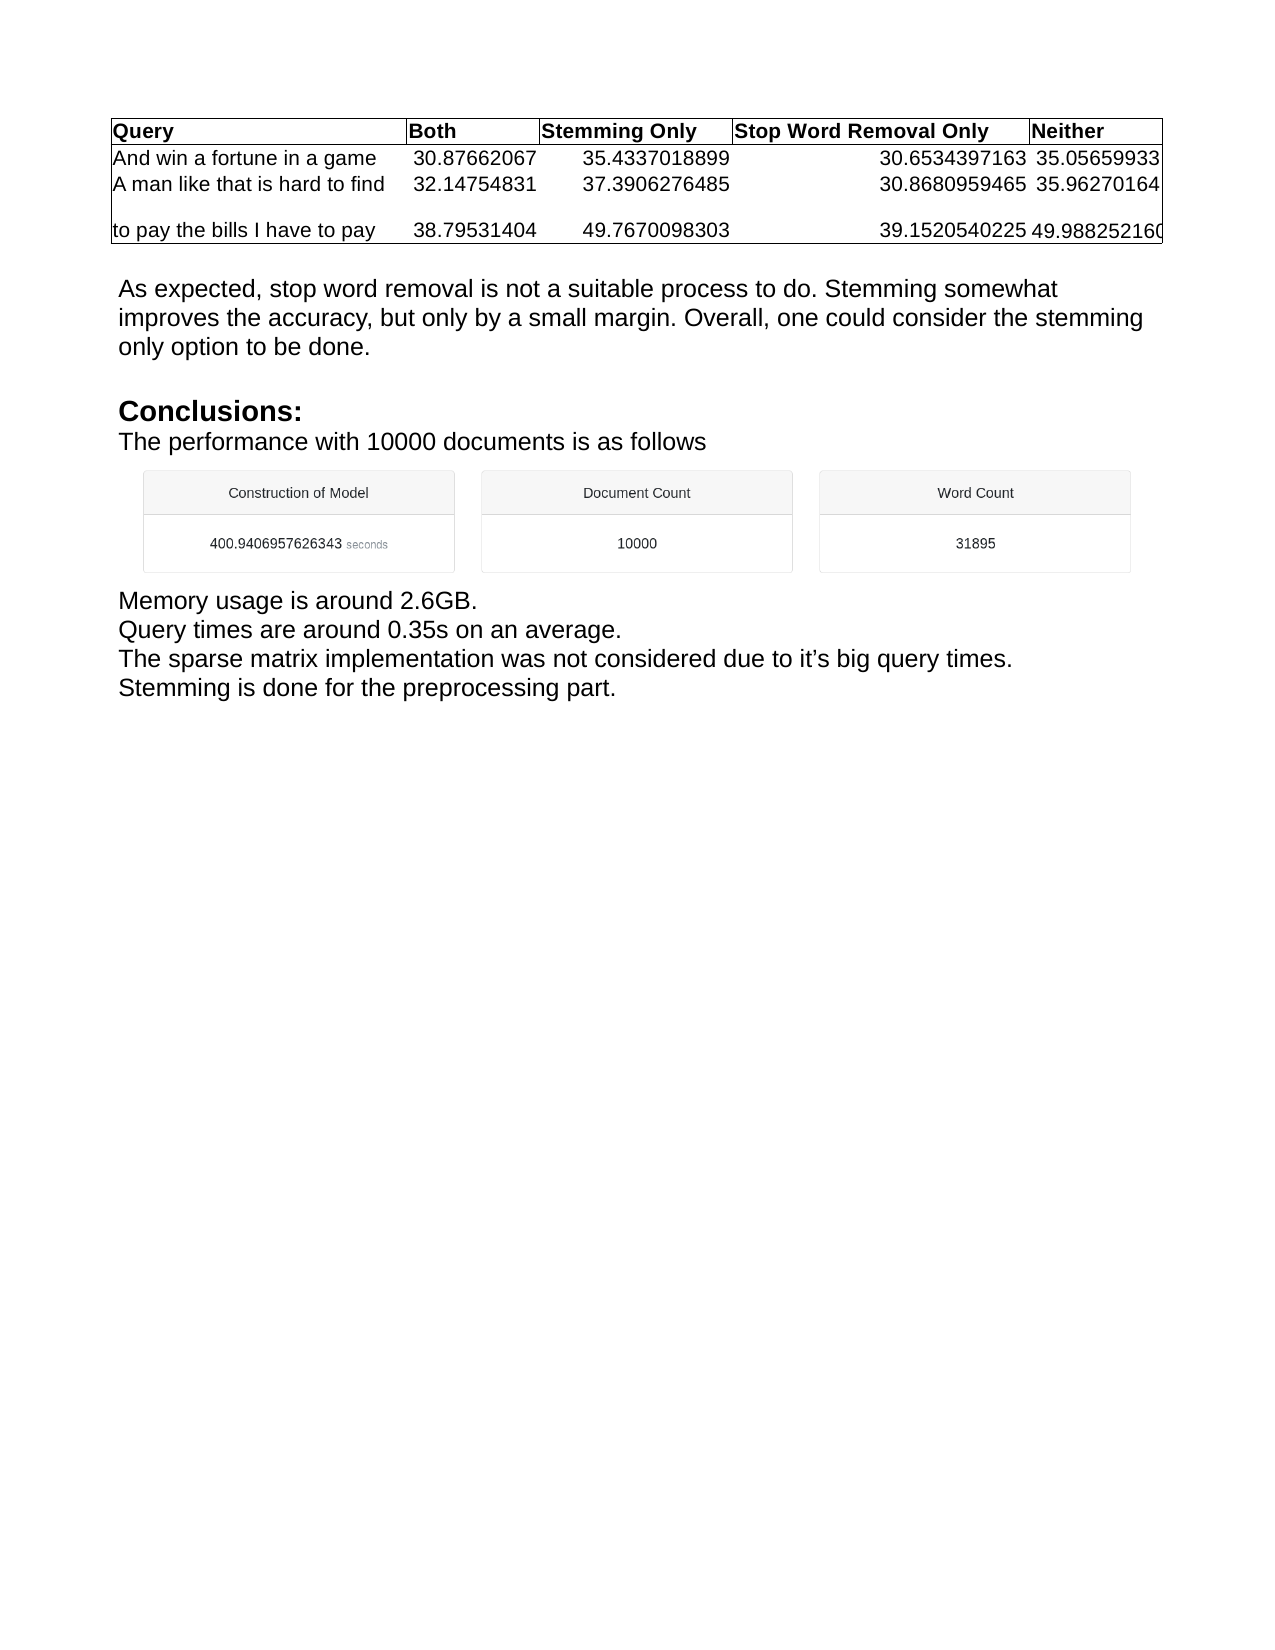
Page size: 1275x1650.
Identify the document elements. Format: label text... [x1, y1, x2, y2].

text As expected, stop word removal is not a suitable process to do. Stemming somewhat improves the accuracy, but only by a small margin. Overall, one could consider the stemming only option to be done. [118, 274, 1157, 360]
text The performance with 10000 documents is as follows [118, 427, 1157, 456]
text Memory usage is around 2.6GB. [118, 587, 1157, 615]
picture [118, 456, 1157, 587]
text Stemming is done for the preprocessing part. [118, 672, 1157, 701]
text Query times are around 0.35s on an average. [118, 615, 1157, 644]
text The sparse matrix implementation was not considered due to it’s big query times. [118, 644, 1157, 672]
text Conclusions: [118, 394, 1157, 427]
